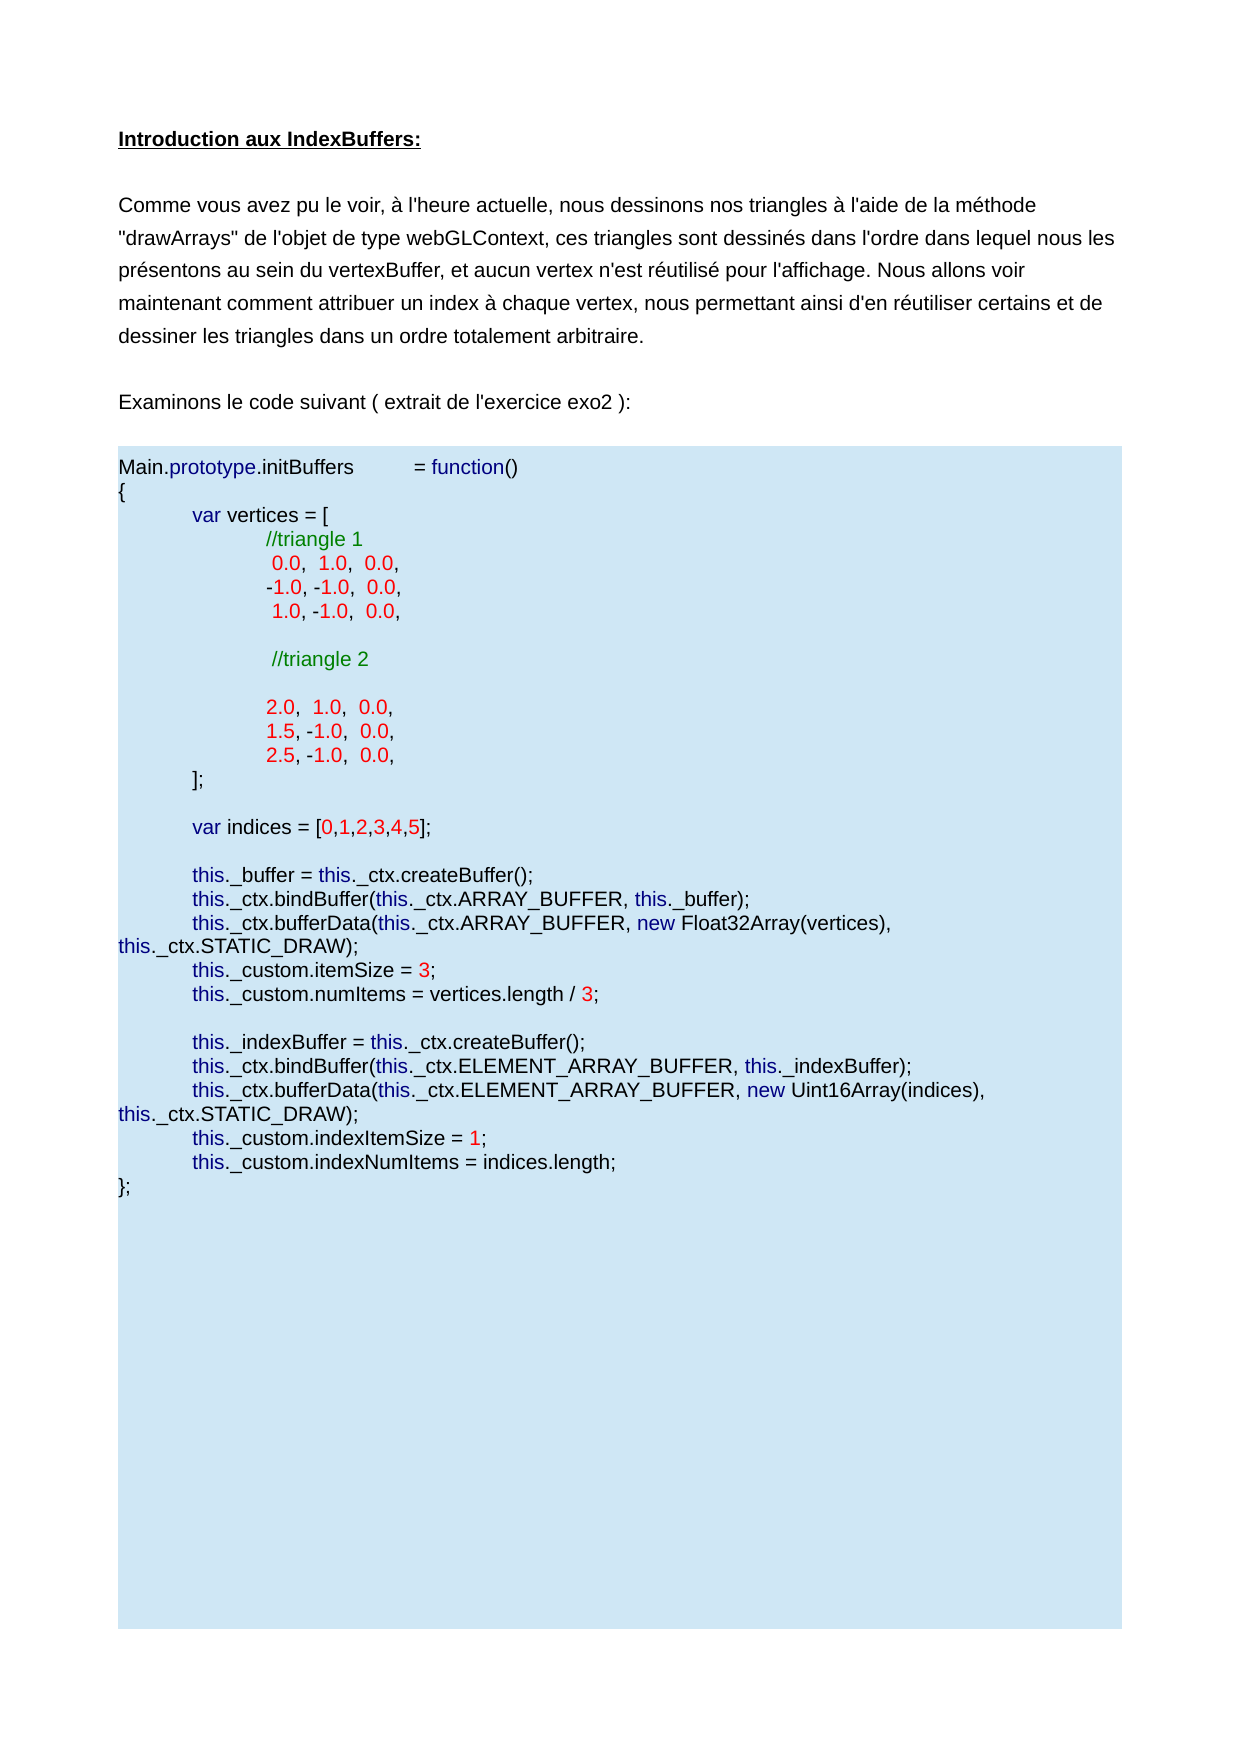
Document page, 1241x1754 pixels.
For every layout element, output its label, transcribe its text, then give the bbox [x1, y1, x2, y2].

text var indices = [0,1,2,3,4,5]; [118, 814, 1122, 838]
text this._custom.itemSize = 3; [118, 958, 1122, 982]
text var vertices = [ [118, 503, 1122, 527]
text Examinons le code suivant ( extrait de l'exercice exo2 ): [118, 381, 1122, 413]
text Comme vous avez pu le voir, à l'heure actuelle, nous dessinons nos triangles à l'aide de la méthode "drawArrays" de l'objet de type webGLContext, ces triangles sont dessinés dans l'ordre dans lequel nous les présentons au sein du vertexBuffer, et aucun vertex n'est réutilisé pour l'affichage. Nous allons voir maintenant comment attribuer un index à chaque vertex, nous permettant ainsi d'en réutiliser certains et de dessiner les triangles dans un ordre totalement arbitraire. [118, 184, 1122, 348]
text this._buffer = this._ctx.createBuffer(); [118, 862, 1122, 886]
text //triangle 2 [118, 647, 1122, 671]
text 2.5, -1.0, 0.0, [118, 743, 1122, 767]
text 1.5, -1.0, 0.0, [118, 719, 1122, 743]
text this._custom.indexItemSize = 1; [118, 1126, 1122, 1150]
text 0.0, 1.0, 0.0, [118, 551, 1122, 575]
text this._indexBuffer = this._ctx.createBuffer(); [118, 1030, 1122, 1054]
text this._custom.indexNumItems = indices.length; [118, 1150, 1122, 1174]
text this._ctx.bufferData(this._ctx.ARRAY_BUFFER, new Float32Array(vertices), this._ctx.STATIC_DRAW); [118, 910, 1122, 958]
text }; [118, 1174, 1122, 1198]
text { [118, 479, 1122, 503]
text this._ctx.bufferData(this._ctx.ELEMENT_ARRAY_BUFFER, new Uint16Array(indices), this._ctx.STATIC_DRAW); [118, 1078, 1122, 1126]
text Introduction aux IndexBuffers: [118, 118, 1122, 151]
text this._ctx.bindBuffer(this._ctx.ARRAY_BUFFER, this._buffer); [118, 886, 1122, 910]
text -1.0, -1.0, 0.0, [118, 575, 1122, 599]
text 1.0, -1.0, 0.0, [118, 599, 1122, 623]
text Main.prototype.initBuffers = function() [118, 446, 1122, 479]
text this._ctx.bindBuffer(this._ctx.ELEMENT_ARRAY_BUFFER, this._indexBuffer); [118, 1054, 1122, 1078]
text ]; [118, 767, 1122, 791]
text 2.0, 1.0, 0.0, [118, 695, 1122, 719]
text //triangle 1 [118, 527, 1122, 551]
text this._custom.numItems = vertices.length / 3; [118, 982, 1122, 1006]
